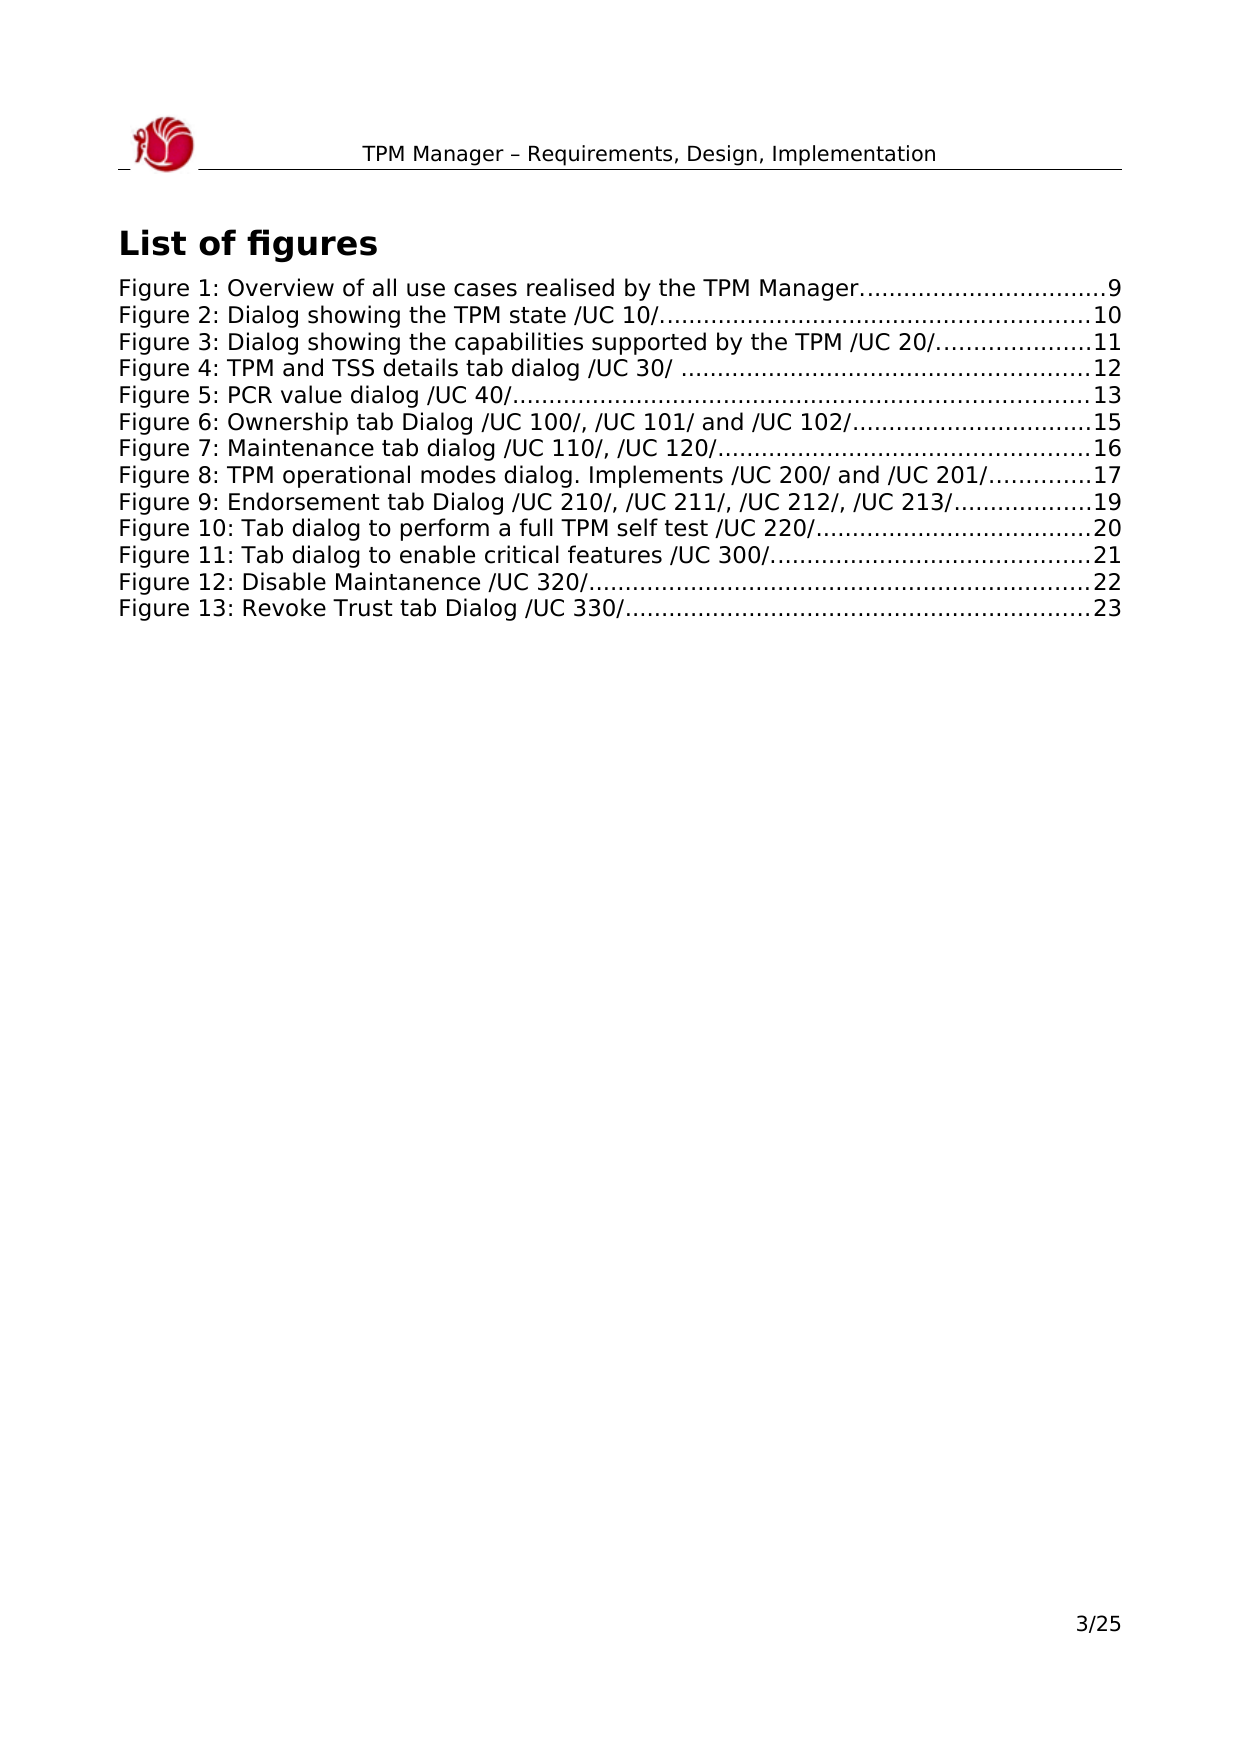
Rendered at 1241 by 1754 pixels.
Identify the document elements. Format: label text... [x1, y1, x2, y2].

text Figure 1: Overview of all use cases realised by the TPM Manager. 9 [118, 276, 1122, 302]
text Figure 8: TPM operational modes dialog. Implements /UC 200/ and /UC 201/ 17 [118, 462, 1122, 489]
picture [130, 114, 199, 174]
text Figure 6: Ownership tab Dialog /UC 100/, /UC 101/ and /UC 102/ 15 [118, 409, 1122, 436]
subtitle List of figures [118, 224, 1122, 263]
text Figure 13: Revoke Trust tab Dialog /UC 330/ 23 [118, 596, 1122, 622]
text Figure 3: Dialog showing the capabilities supported by the TPM /UC 20/. 11 [118, 329, 1122, 356]
text Figure 10: Tab dialog to perform a full TPM self test /UC 220/ 20 [118, 516, 1122, 542]
text Figure 9: Endorsement tab Dialog /UC 210/, /UC 211/, /UC 212/, /UC 213/ 19 [118, 489, 1122, 516]
text Figure 7: Maintenance tab dialog /UC 110/, /UC 120/ 16 [118, 436, 1122, 462]
text Figure 2: Dialog showing the TPM state /UC 10/. 10 [118, 302, 1122, 329]
text Figure 12: Disable Maintanence /UC 320/ 22 [118, 569, 1122, 596]
text Figure 11: Tab dialog to enable critical features /UC 300/. 21 [118, 542, 1122, 569]
text Figure 4: TPM and TSS details tab dialog /UC 30/ 12 [118, 356, 1122, 382]
text Figure 5: PCR value dialog /UC 40/ 13 [118, 382, 1122, 409]
